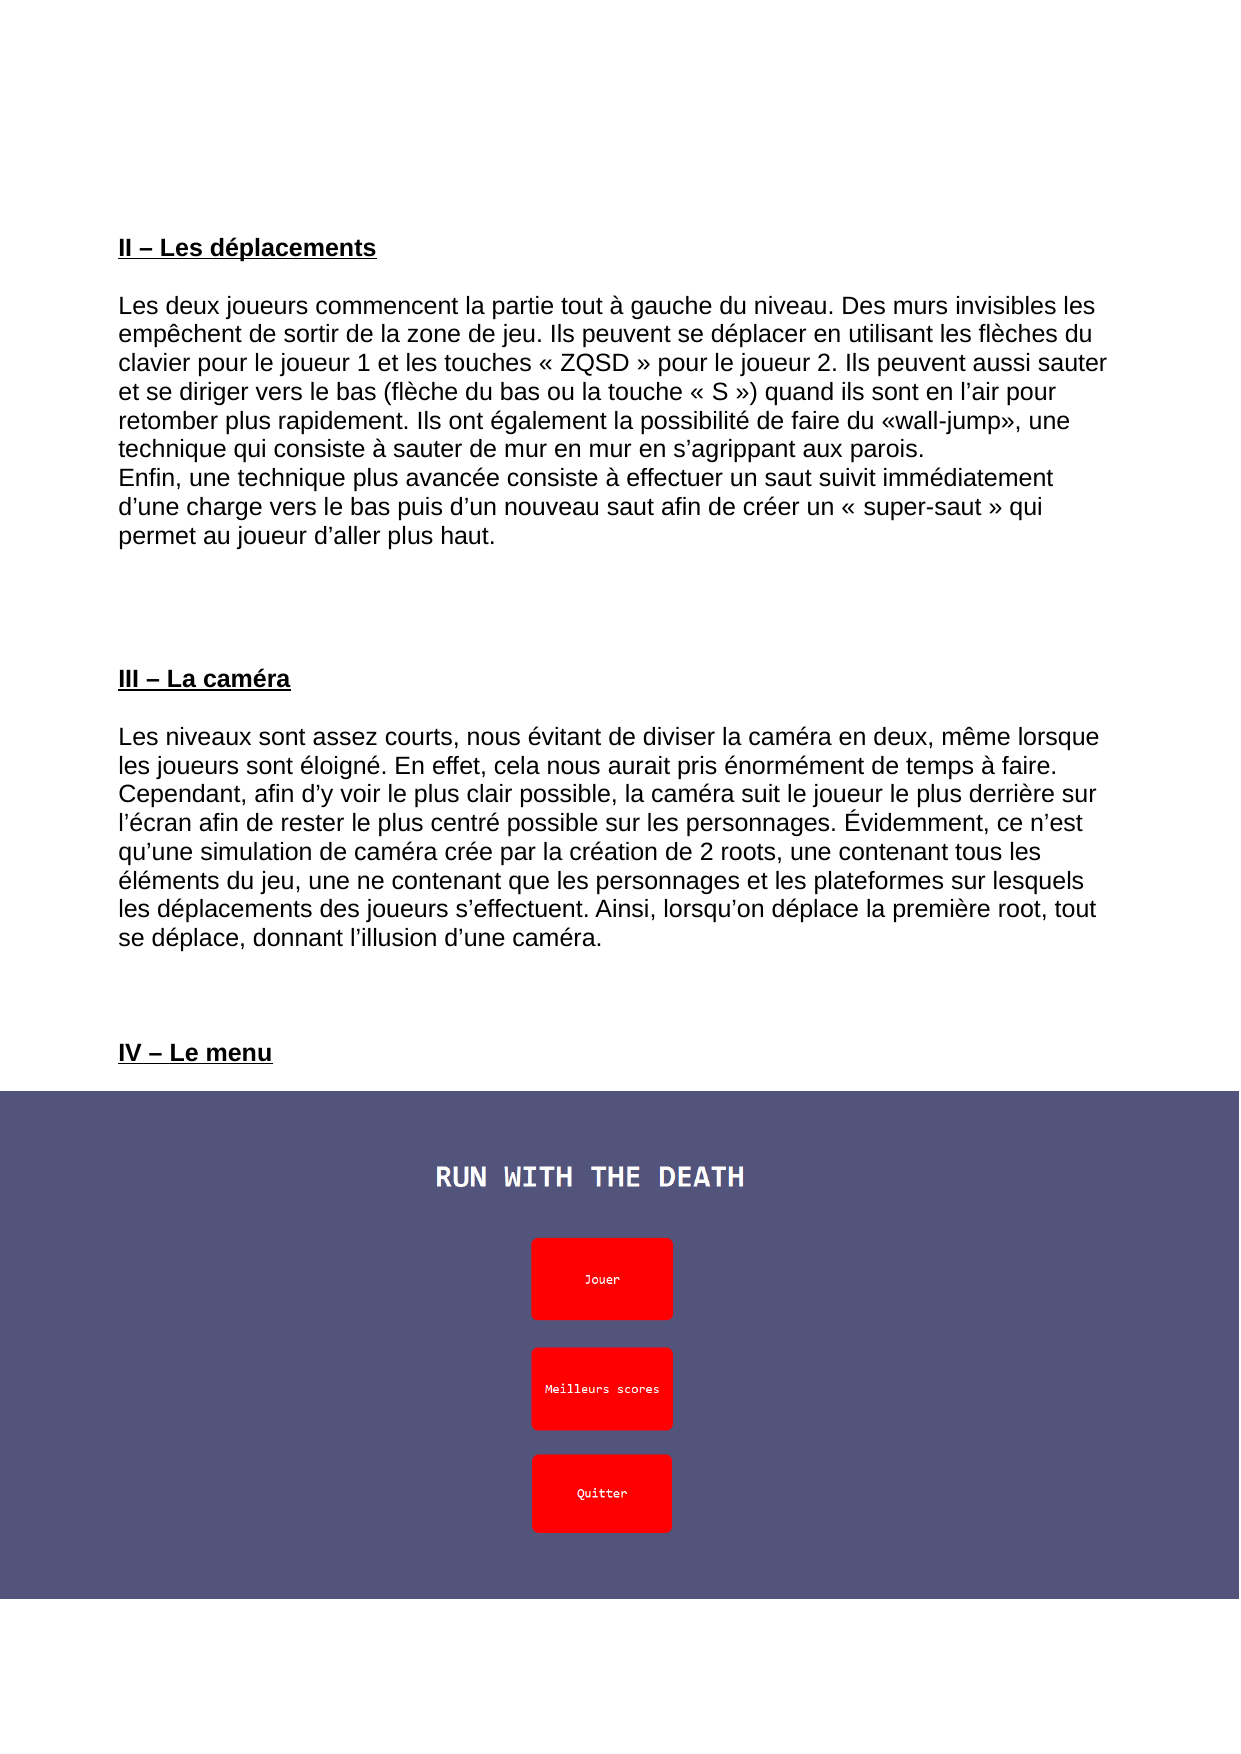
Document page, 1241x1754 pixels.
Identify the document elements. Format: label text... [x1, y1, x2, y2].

text Enfin, une technique plus avancée consiste à effectuer un saut suivit immédiatement d’une charge vers le bas puis d’un nouveau saut afin de créer un « super-saut » qui permet au joueur d’aller plus haut. [118, 463, 1122, 549]
text IV – Le menu [118, 1038, 1122, 1067]
text III – La caméra [118, 664, 1122, 693]
text Les deux joueurs commencent la partie tout à gauche du niveau. Des murs invisibles les empêchent de sortir de la zone de jeu. Ils peuvent se déplacer en utilisant les flèches du clavier pour le joueur 1 et les touches « ZQSD » pour le joueur 2. Ils peuvent aussi sauter et se diriger vers le bas (flèche du bas ou la touche « S ») quand ils sont en l’air pour retomber plus rapidement. Ils ont également la possibilité de faire du «wall-jump», une technique qui consiste à sauter de mur en mur en s’agrippant aux parois. [118, 291, 1122, 463]
text II – Les déplacements [118, 233, 1122, 262]
text Les niveaux sont assez courts, nous évitant de diviser la caméra en deux, même lorsque les joueurs sont éloigné. En effet, cela nous aurait pris énormément de temps à faire. Cependant, afin d’y voir le plus clair possible, la caméra suit le joueur le plus derrière sur l’écran afin de rester le plus centré possible sur les personnages. Évidemment, ce n’est qu’une simulation de caméra crée par la création de 2 roots, une contenant tous les éléments du jeu, une ne contenant que les personnages et les plateformes sur lesquels les déplacements des joueurs s’effectuent. Ainsi, lorsqu’on déplace la première root, tout se déplace, donnant l’illusion d’une caméra. [118, 722, 1122, 952]
